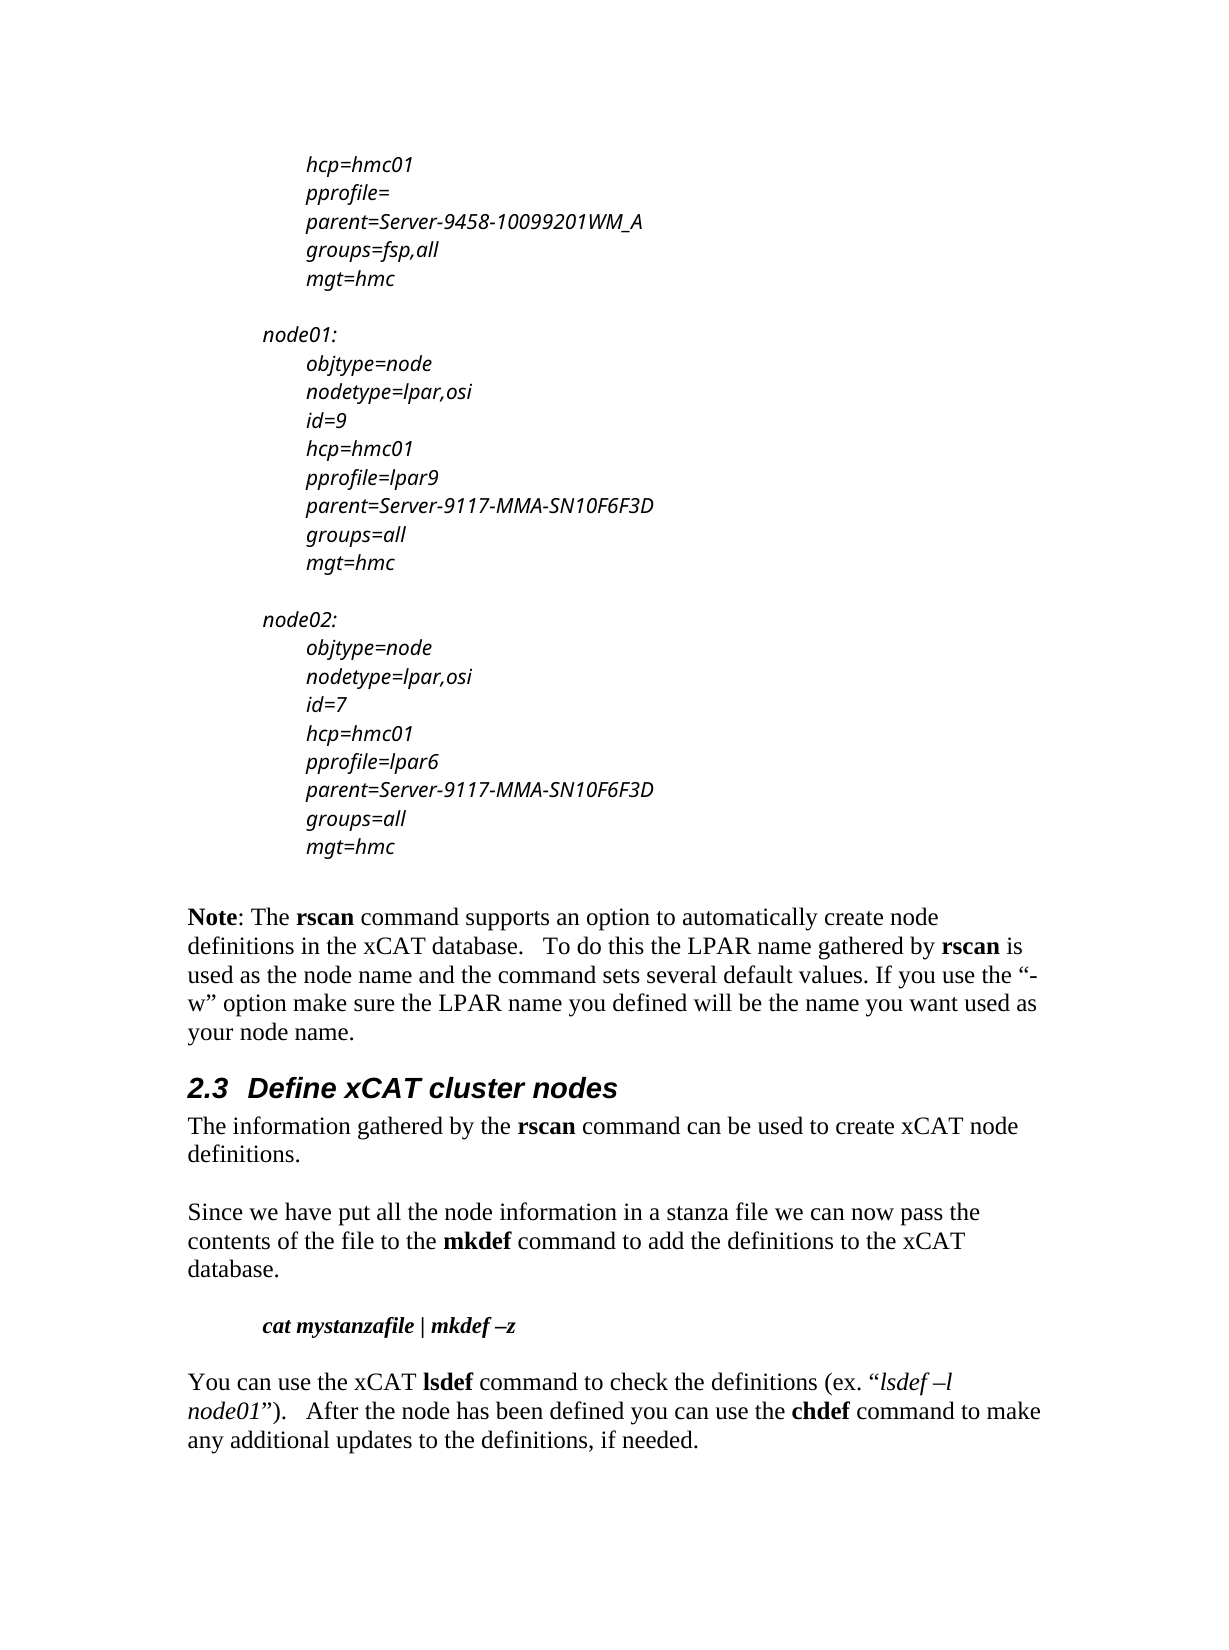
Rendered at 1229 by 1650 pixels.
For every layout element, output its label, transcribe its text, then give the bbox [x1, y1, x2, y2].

text mgt=hmc [262, 548, 1041, 577]
text You can use the xCAT lsdef command to check the definitions (ex. “lsdef –l node01”). After the node has been defined you can use the chdef command to make any additional updates to the definitions, if needed. [187, 1367, 1041, 1454]
text groups=all [262, 520, 1041, 548]
text hcp=hmc01 [262, 434, 1041, 463]
text nodetype=lpar,osi [262, 377, 1041, 406]
text pprofile=lpar6 [262, 747, 1041, 776]
list cat mystanzafile | mkdef –z [150, 1312, 1041, 1338]
text id=9 [262, 406, 1041, 434]
text hcp=hmc01 [262, 719, 1041, 747]
subtitle Define xCAT cluster nodes [187, 1071, 1041, 1104]
text objtype=node [262, 349, 1041, 377]
text parent=Server-9458-10099201WM_A [262, 207, 1041, 235]
text node01: [262, 321, 1041, 349]
text pprofile=lpar9 [262, 463, 1041, 491]
text parent=Server-9117-MMA-SN10F6F3D [262, 776, 1041, 804]
text groups=all [262, 804, 1041, 832]
list Since we have put all the node information in a stanza file we can now pass the contents of the file to the mkdef command to add the definitions to the xCAT database. [150, 1197, 1041, 1283]
text objtype=node [262, 633, 1041, 662]
text groups=fsp,all [262, 235, 1041, 264]
text parent=Server-9117-MMA-SN10F6F3D [262, 491, 1041, 520]
text id=7 [262, 690, 1041, 719]
text node02: [262, 605, 1041, 633]
list The information gathered by the rscan command can be used to create xCAT node definitions. [150, 1111, 1041, 1168]
text mgt=hmc [262, 264, 1041, 292]
text pprofile= [262, 178, 1041, 207]
list Note: The rscan command supports an option to automatically create node definitions in the xCAT database. To do this the LPAR name gathered by rscan is used as the node name and the command sets several default values. If you use the “-w” option make sure the LPAR name you defined will be the name you want used as your node name. [187, 902, 1041, 1046]
text nodetype=lpar,osi [262, 662, 1041, 690]
text mgt=hmc [262, 832, 1041, 861]
text hcp=hmc01 [262, 150, 1041, 178]
